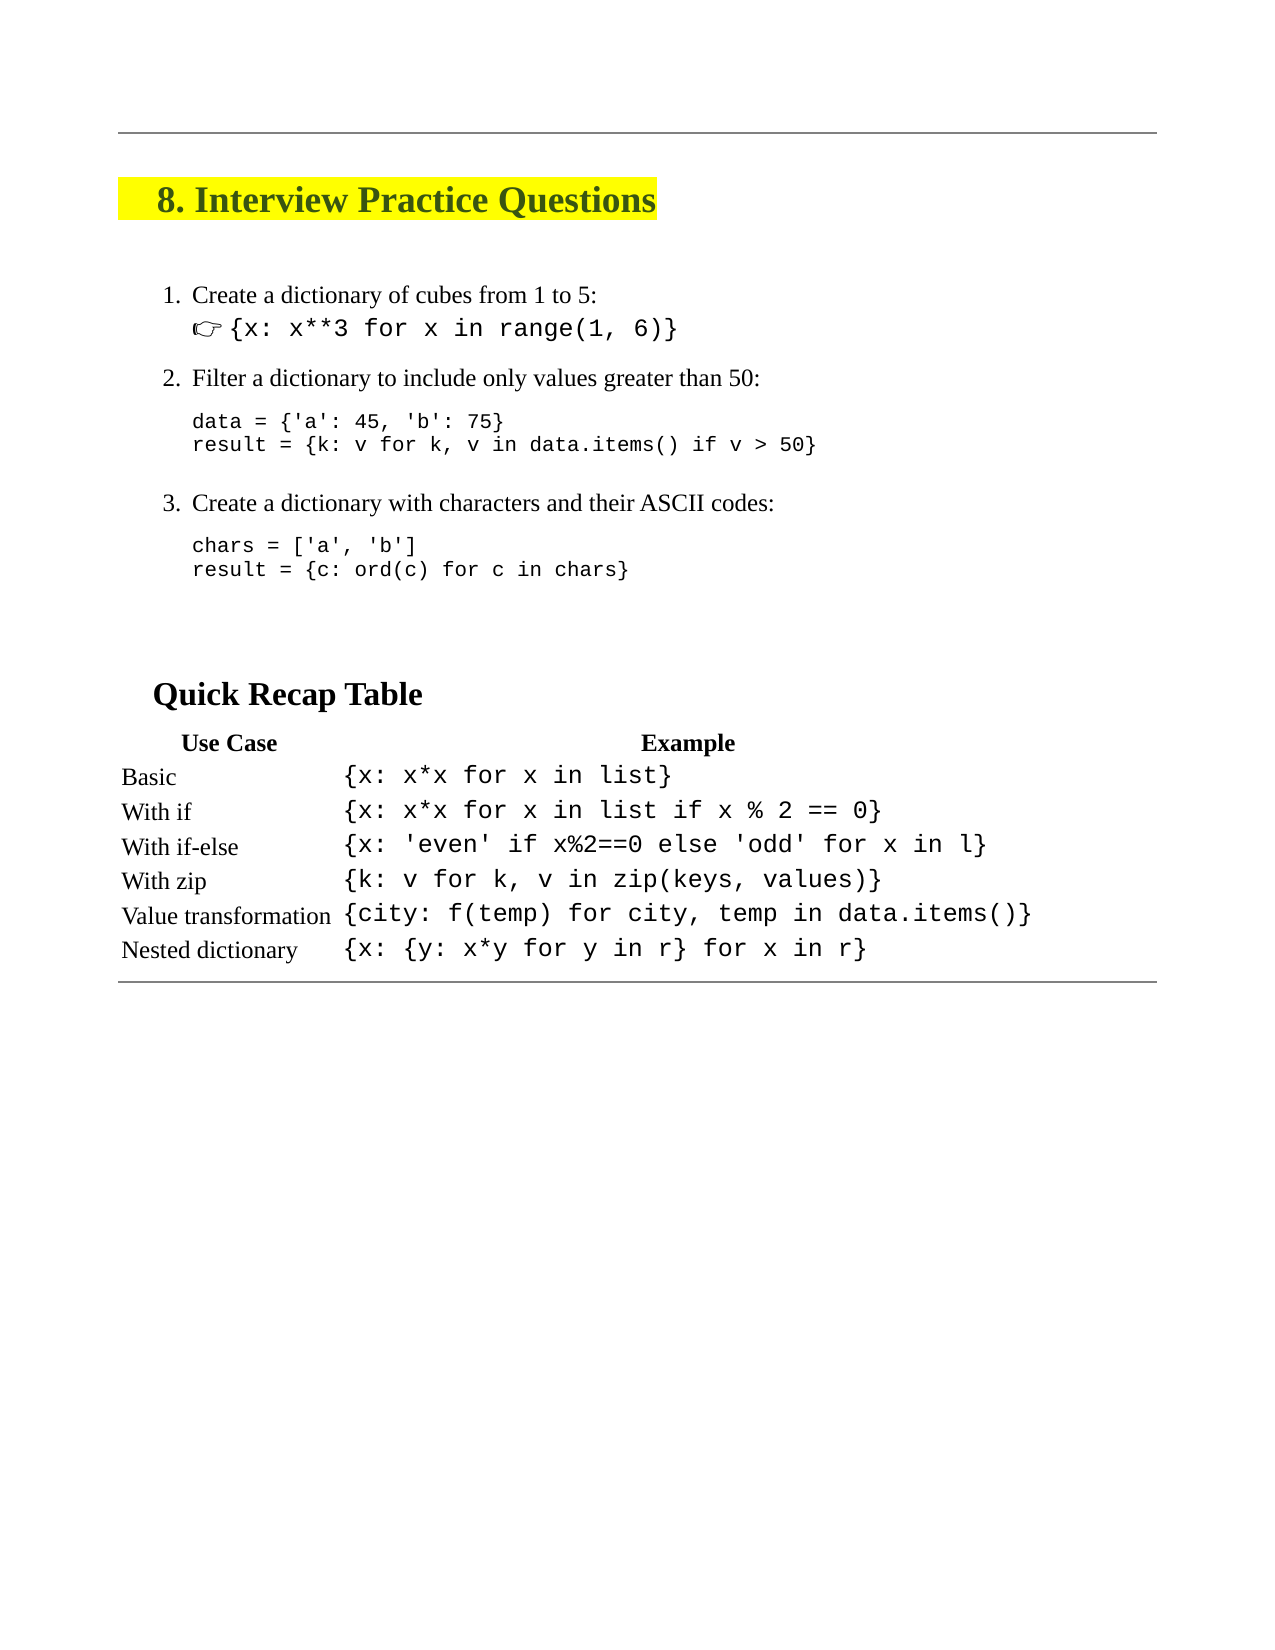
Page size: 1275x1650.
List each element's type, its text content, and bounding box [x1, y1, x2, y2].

subtitle 🧾 Quick Recap Table [118, 674, 1157, 712]
table_cell Value transformation [118, 898, 340, 932]
table_cell {city: f(temp) for city, temp in data.items()} [340, 898, 1036, 932]
subtitle 🔹 8. Interview Practice Questions [118, 177, 1157, 220]
table_cell With if-else [118, 829, 340, 863]
list result = {k: v for k, v in data.items() if v > 50} [162, 434, 1157, 458]
list chars = ['a', 'b'] [162, 535, 1157, 559]
list Filter a dictionary to include only values greater than 50: [162, 363, 1157, 392]
table_cell {x: {y: x*y for y in r} for x in r} [340, 933, 1036, 967]
table_cell {k: v for k, v in zip(keys, values)} [340, 863, 1036, 898]
table_cell Nested dictionary [118, 933, 340, 967]
list Create a dictionary with characters and their ASCII codes: [162, 488, 1157, 516]
table_cell {x: 'even' if x%2==0 else 'odd' for x in l} [340, 829, 1036, 863]
table_cell {x: x*x for x in list if x % 2 == 0} [340, 794, 1036, 829]
table_cell Basic [118, 760, 340, 794]
table_cell {x: x*x for x in list} [340, 760, 1036, 794]
table_header Use Case [118, 725, 340, 759]
table_cell With if [118, 794, 340, 829]
table_cell With zip [118, 863, 340, 898]
table_header Example [340, 725, 1036, 759]
list Create a dictionary of cubes from 1 to 5: 👉 {x: x**3 for x in range(1, 6)} [162, 280, 1157, 344]
list data = {'a': 45, 'b': 75} [162, 411, 1157, 434]
list result = {c: ord(c) for c in chars} [162, 559, 1157, 582]
